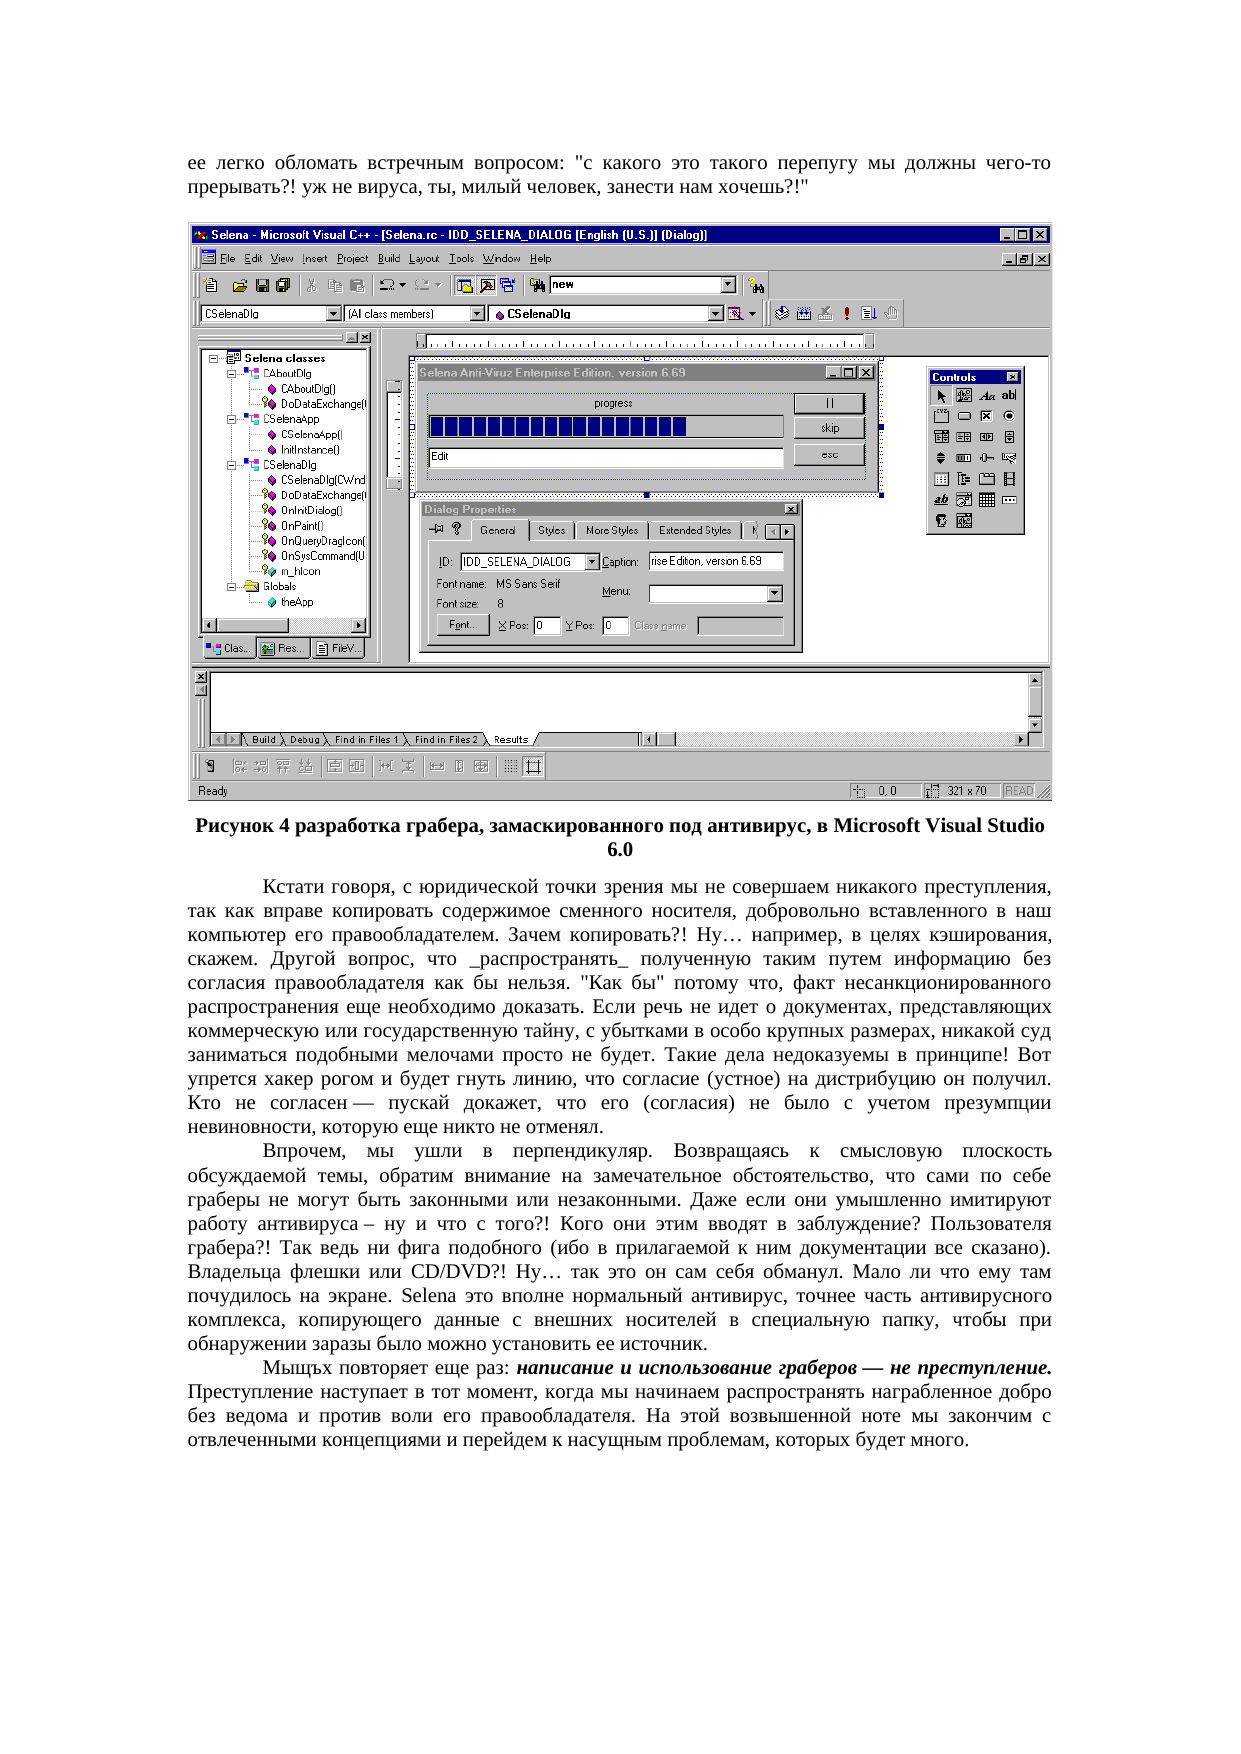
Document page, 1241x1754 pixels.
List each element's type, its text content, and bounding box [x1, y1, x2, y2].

text ее легко обломать встречным вопросом: "с какого это такого перепугу мы должны чего-то прерывать?! уж не вируса, ты, милый человек, занести нам хочешь?!" [187, 150, 1053, 198]
picture [188, 222, 1053, 801]
text Впрочем, мы ушли в перпендикуляр. Возвращаясь к смысловую плоскость обсуждаемой темы, обратим внимание на замечательное обстоятельство, что сами по себе граберы не могут быть законными или незаконными. Даже если они умышленно имитируют работу антивируса – ну и что с того?! Кого они этим вводят в заблуждение? Пользователя грабера?! Так ведь ни фига подобного (ибо в прилагаемой к ним документации все сказано). Владельца флешки или CD/DVD?! Ну… так это он сам себя обманул. Мало ли что ему там почудилось на экране. Selena это вполне нормальный антивирус, точнее часть антивирусного комплекса, копирующего данные с внешних носителей в специальную папку, чтобы при обнаружении заразы было можно установить ее источник. [187, 1138, 1053, 1355]
text Кстати говоря, с юридической точки зрения мы не совершаем никакого преступления, так как вправе копировать содержимое сменного носителя, добровольно вставленного в наш компьютер его правообладателем. Зачем копировать?! Ну… например, в целях кэширования, скажем. Другой вопрос, что _распространять_ полученную таким путем информацию без согласия правообладателя как бы нельзя. "Как бы" потому что, факт несанкционированного распространения еще необходимо доказать. Если речь не идет о документах, представляющих коммерческую или государственную тайну, с убытками в особо крупных размерах, никакой суд заниматься подобными мелочами просто не будет. Такие дела недоказуемы в принципе! Вот упрется хакер рогом и будет гнуть линию, что согласие (устное) на дистрибуцию он получил. Кто не согласен — пускай докажет, что его (согласия) не было с учетом презумпции невиновности, которую еще никто не отменял. [187, 874, 1053, 1138]
text Мыщъх повторяет еще раз: написание и использование граберов — не преступление. Преступление наступает в тот момент, когда мы начинаем распространять награбленное добро без ведома и против воли его правообладателя. На этой возвышенной ноте мы закончим с отвлеченными концепциями и перейдем к насущным проблемам, которых будет много. [187, 1355, 1053, 1451]
text Рисунок 4 разработка грабера, замаскированного под антивирус, в Microsoft Visual Studio 6.0 [187, 813, 1053, 861]
